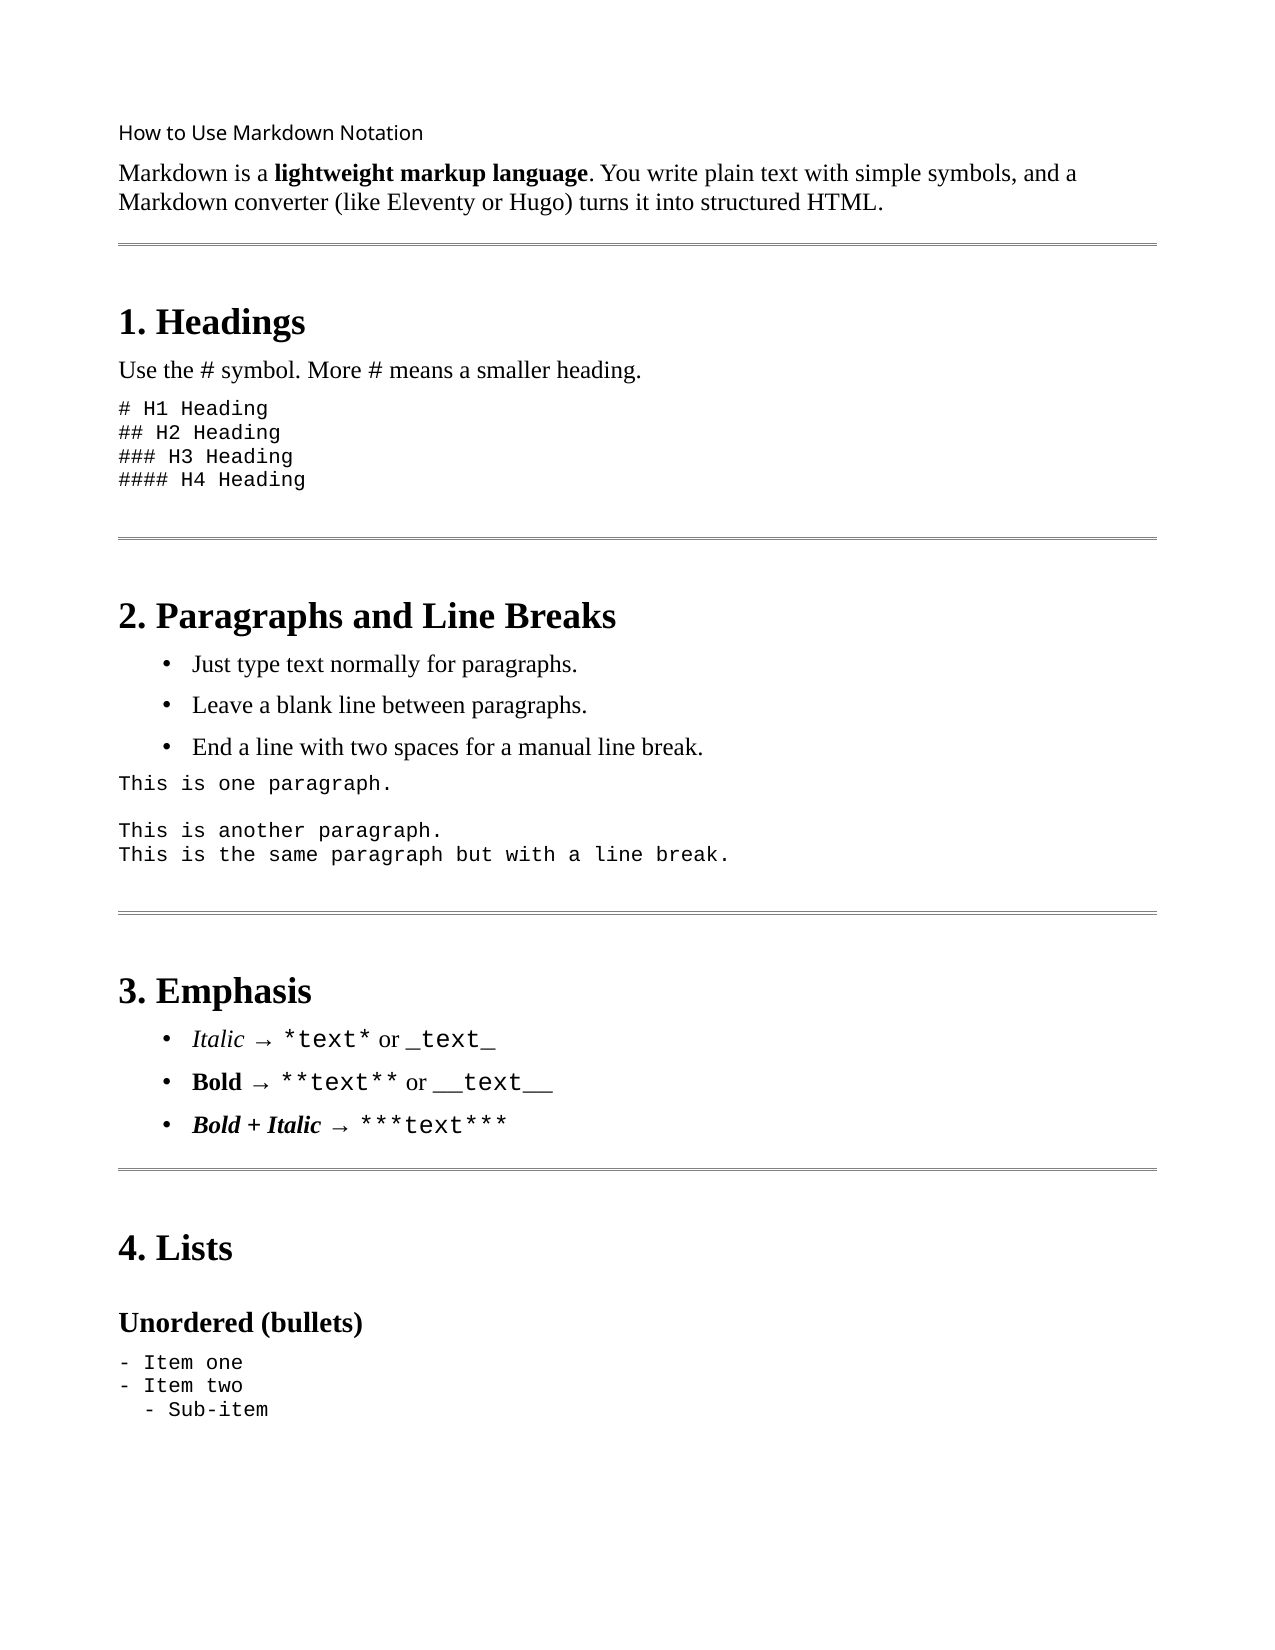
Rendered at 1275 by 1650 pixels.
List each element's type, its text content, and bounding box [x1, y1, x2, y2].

text ### H3 Heading [118, 446, 1157, 469]
list Bold → **text** or __text__ [162, 1067, 1157, 1098]
text This is one paragraph. [118, 773, 1157, 797]
subtitle 4. Lists [118, 1225, 1157, 1268]
text Markdown is a lightweight markup language. You write plain text with simple symbols, and a Markdown converter (like Eleventy or Hugo) turns it into structured HTML. [118, 158, 1157, 216]
subtitle Unordered (bullets) [118, 1306, 1157, 1339]
text #### H4 Heading [118, 469, 1157, 493]
text - Item one [118, 1352, 1157, 1375]
list End a line with two spaces for a manual line break. [162, 732, 1157, 761]
text This is another paragraph. [118, 820, 1157, 844]
text This is the same paragraph but with a line break. [118, 844, 1157, 868]
text Use the # symbol. More # means a smaller heading. [118, 355, 1157, 386]
subtitle 1. Headings [118, 299, 1157, 343]
text # H1 Heading [118, 398, 1157, 422]
list Just type text normally for paragraphs. [162, 649, 1157, 678]
text - Item two [118, 1375, 1157, 1399]
text ## H2 Heading [118, 422, 1157, 446]
text - Sub-item [118, 1399, 1157, 1423]
list Italic → *text* or _text_ [162, 1024, 1157, 1055]
subtitle How to Use Markdown Notation [118, 118, 1157, 146]
list Leave a blank line between paragraphs. [162, 691, 1157, 719]
subtitle 2. Paragraphs and Line Breaks [118, 594, 1157, 637]
subtitle 3. Emphasis [118, 968, 1157, 1011]
list Bold + Italic → ***text*** [162, 1111, 1157, 1141]
